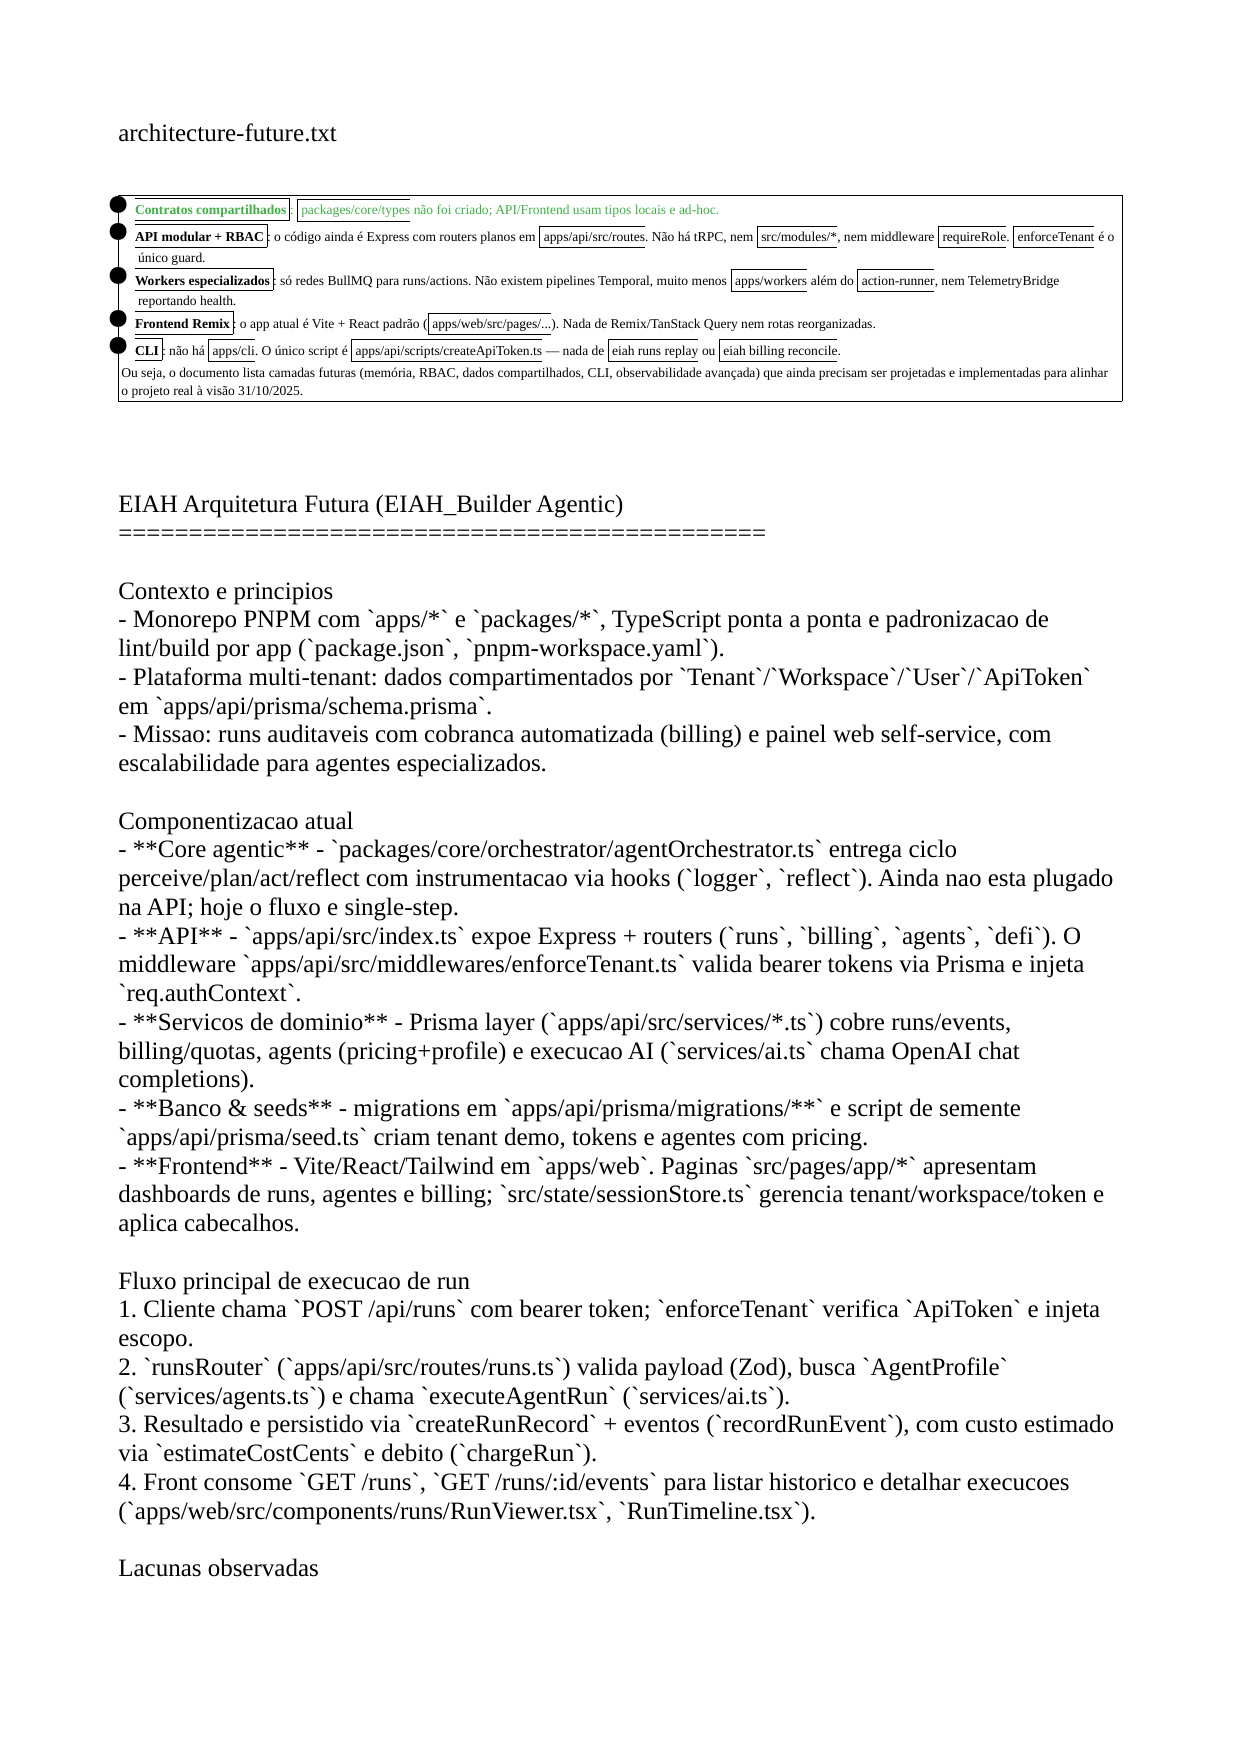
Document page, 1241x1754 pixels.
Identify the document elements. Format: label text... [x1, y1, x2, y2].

text - **Banco & seeds** - migrations em `apps/api/prisma/migrations/**` e script de semente `apps/api/prisma/seed.ts` criam tenant demo, tokens e agentes com pricing. [118, 1093, 1122, 1151]
text Componentizacao atual [118, 806, 1122, 834]
text - **API** - `apps/api/src/index.ts` expoe Express + routers (`runs`, `billing`, `agents`, `defi`). O middleware `apps/api/src/middlewares/enforceTenant.ts` valida bearer tokens via Prisma e injeta `req.authContext`. [118, 921, 1122, 1007]
text 1. Cliente chama `POST /api/runs` com bearer token; `enforceTenant` verifica `ApiToken` e injeta escopo. [118, 1294, 1122, 1352]
text EIAH Arquitetura Futura (EIAH_Builder Agentic) [118, 489, 1122, 518]
text ============================================== [118, 518, 1122, 547]
text 4. Front consome `GET /runs`, `GET /runs/:id/events` para listar historico e detalhar execucoes (`apps/web/src/components/runs/RunViewer.tsx`, `RunTimeline.tsx`). [118, 1467, 1122, 1524]
text architecture-future.txt [118, 118, 1122, 147]
text 3. Resultado e persistido via `createRunRecord` + eventos (`recordRunEvent`), com custo estimado via `estimateCostCents` e debito (`chargeRun`). [118, 1409, 1122, 1467]
text Ou seja, o documento lista camadas futuras (memória, RBAC, dados compartilhados, CLI, observabilidade avançada) que ainda precisam ser projetadas e implementadas para alinhar o projeto real à visão 31/10/2025. [119, 361, 1122, 401]
list Contratos compartilhados: packages/core/types não foi criado; API/Frontend usam tipos locais e ad-hoc. [119, 196, 1122, 221]
text - **Core agentic** - `packages/core/orchestrator/agentOrchestrator.ts` entrega ciclo perceive/plan/act/reflect com instrumentacao via hooks (`logger`, `reflect`). Ainda nao esta plugado na API; hoje o fluxo e single-step. [118, 834, 1122, 921]
text Lacunas observadas [118, 1553, 1122, 1582]
text - **Frontend** - Vite/React/Tailwind em `apps/web`. Paginas `src/pages/app/*` apresentam dashboards de runs, agentes e billing; `src/state/sessionStore.ts` gerencia tenant/workspace/token e aplica cabecalhos. [118, 1151, 1122, 1237]
text - Plataforma multi-tenant: dados compartimentados por `Tenant`/`Workspace`/`User`/`ApiToken` em `apps/api/prisma/schema.prisma`. [118, 662, 1122, 719]
text - Monorepo PNPM com `apps/*` e `packages/*`, TypeScript ponta a ponta e padronizacao de lint/build por app (`package.json`, `pnpm-workspace.yaml`). [118, 604, 1122, 662]
text 2. `runsRouter` (`apps/api/src/routes/runs.ts`) valida payload (Zod), busca `AgentProfile` (`services/agents.ts`) e chama `executeAgentRun` (`services/ai.ts`). [118, 1352, 1122, 1409]
list CLI: não há apps/cli. O único script é apps/api/scripts/createApiToken.ts — nada de eiah runs replay ou eiah billing reconcile. [119, 335, 1122, 361]
text - Missao: runs auditaveis com cobranca automatizada (billing) e painel web self-service, com escalabilidade para agentes especializados. [118, 719, 1122, 777]
list API modular + RBAC: o código ainda é Express com routers planos em apps/api/src/routes. Não há tRPC, nem src/modules/*, nem middleware requireRole. enforceTenant é o único guard. [119, 221, 1122, 264]
list Frontend Remix: o app atual é Vite + React padrão (apps/web/src/pages/...). Nada de Remix/TanStack Query nem rotas reorganizadas. [119, 308, 1122, 334]
text - **Servicos de dominio** - Prisma layer (`apps/api/src/services/*.ts`) cobre runs/events, billing/quotas, agents (pricing+profile) e execucao AI (`services/ai.ts` chama OpenAI chat completions). [118, 1007, 1122, 1093]
text Fluxo principal de execucao de run [118, 1266, 1122, 1294]
text Contexto e principios [118, 576, 1122, 604]
list Workers especializados: só redes BullMQ para runs/actions. Não existem pipelines Temporal, muito menos apps/workers além do action-runner, nem TelemetryBridge reportando health. [119, 264, 1122, 308]
